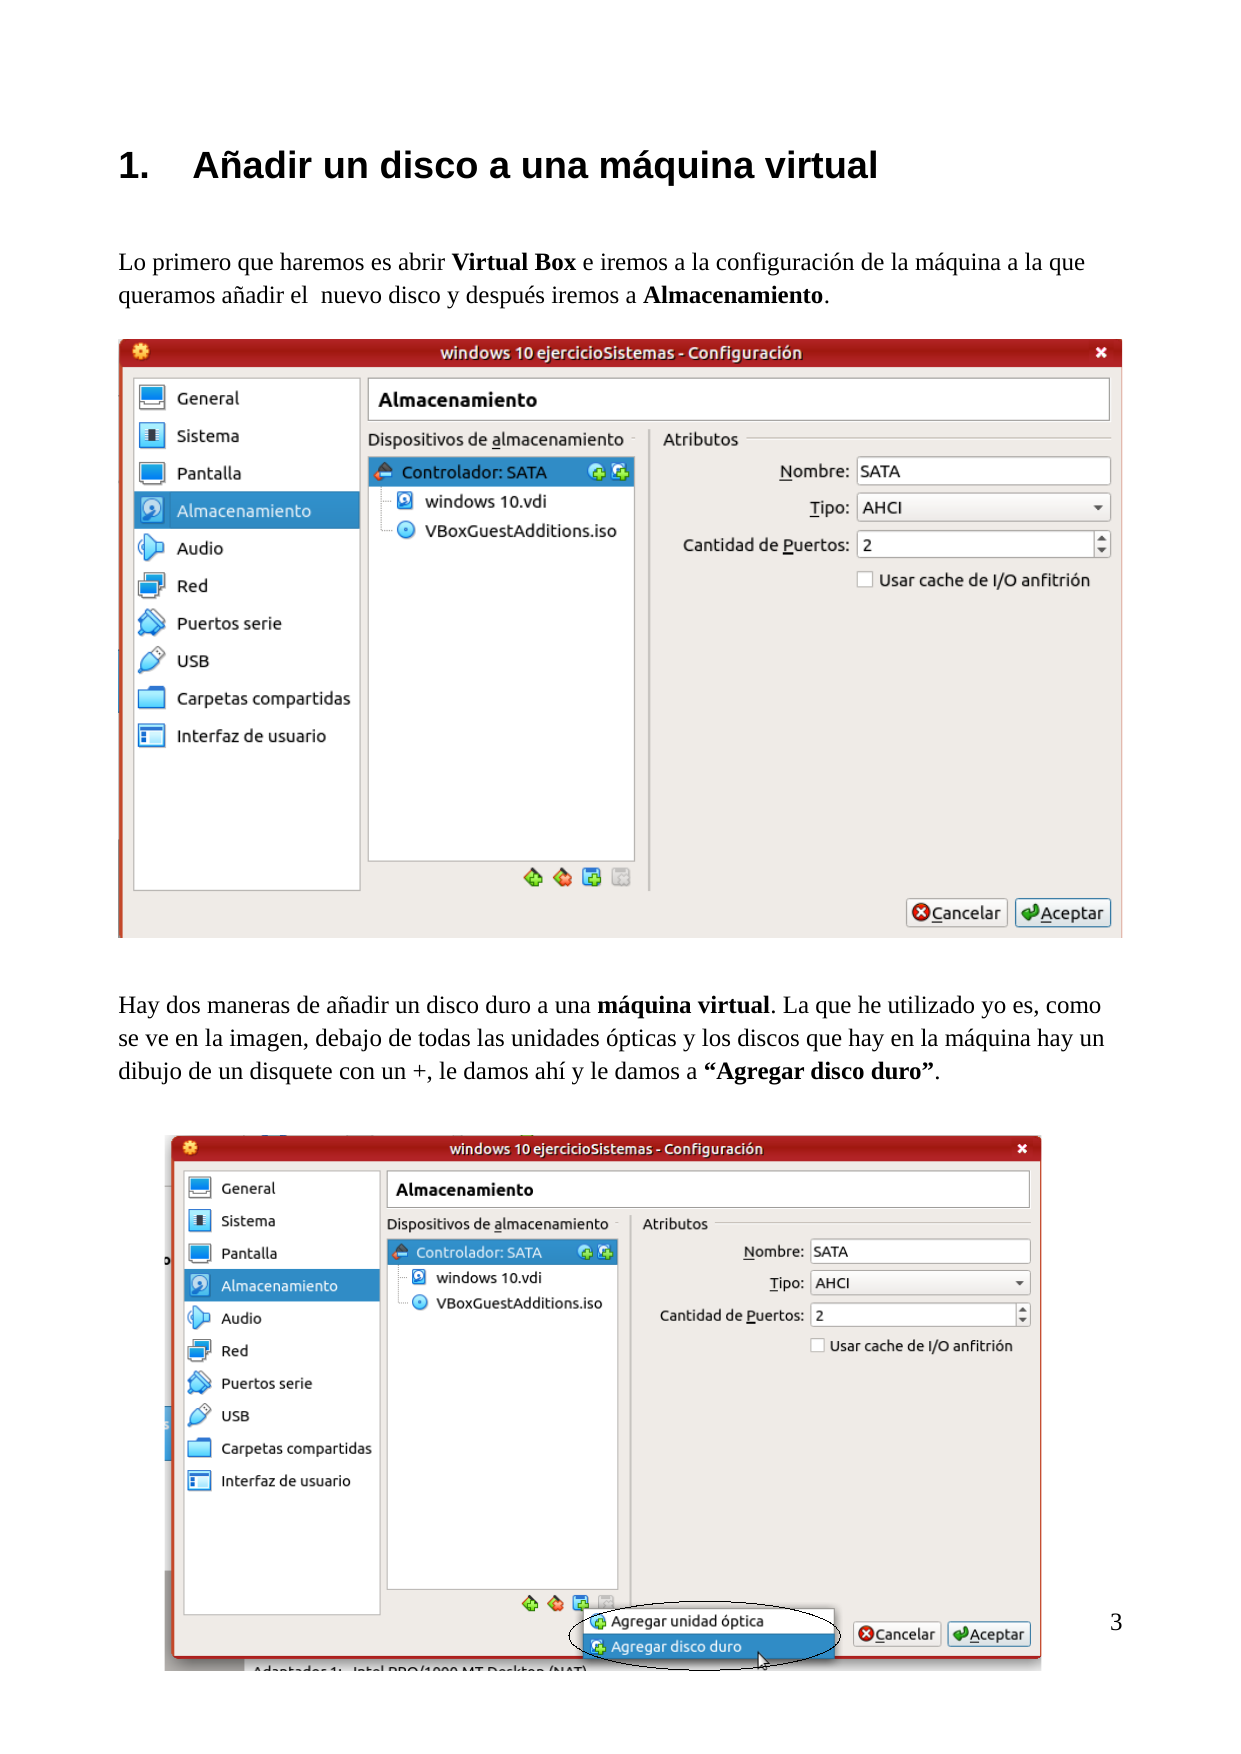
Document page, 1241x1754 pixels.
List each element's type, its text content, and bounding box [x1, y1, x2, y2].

text Hay dos maneras de añadir un disco duro a una máquina virtual. La que he utilizado yo es, como se ve en la imagen, debajo de todas las unidades ópticas y los discos que hay en la máquina hay un dibujo de un disquete con un +, le damos ahí y le damos a “Agregar disco duro”. [118, 990, 1122, 1084]
picture [164, 1135, 1042, 1671]
picture [118, 339, 1123, 938]
text Lo primero que haremos es abrir Virtual Box e iremos a la configuración de la máquina a la que queramos añadir el nuevo disco y después iremos a Almacenamiento. [118, 247, 1122, 309]
subtitle Añadir un disco a una máquina virtual [118, 143, 1122, 187]
